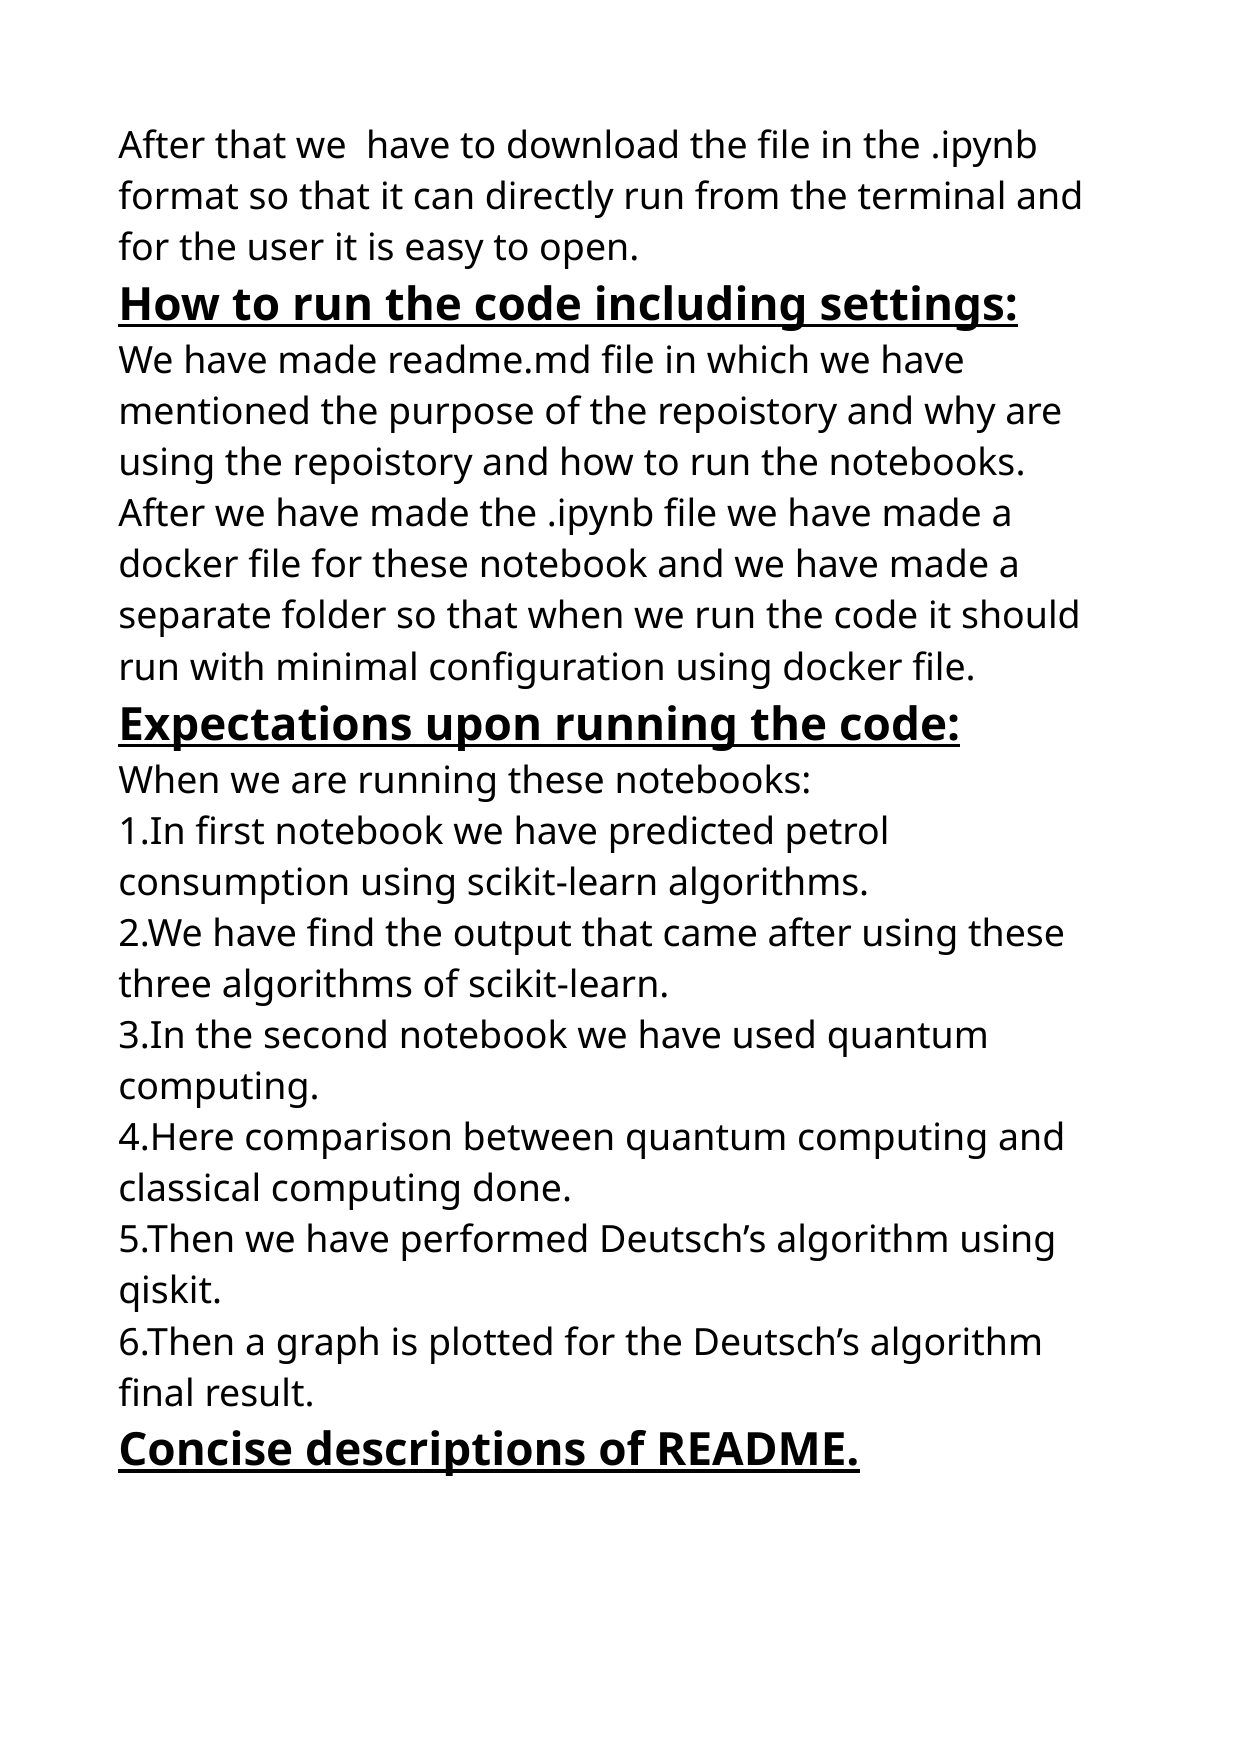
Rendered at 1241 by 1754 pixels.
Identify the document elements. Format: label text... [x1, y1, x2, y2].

text 3.In the second notebook we have used quantum computing. [118, 1008, 1122, 1111]
text After we have made the .ipynb file we have made a docker file for these notebook and we have made a separate folder so that when we run the code it should run with minimal configuration using docker file. [118, 487, 1122, 691]
text 1.In first notebook we have predicted petrol consumption using scikit-learn algorithms. [118, 804, 1122, 906]
text We have made readme.md file in which we have mentioned the purpose of the repoistory and why are using the repoistory and how to run the notebooks. [118, 334, 1122, 487]
text Concise descriptions of README. [118, 1417, 1122, 1479]
text When we are running these notebooks: [118, 753, 1122, 804]
text 4.Here comparison between quantum computing and classical computing done. [118, 1111, 1122, 1213]
text 6.Then a graph is plotted for the Deutsch’s algorithm final result. [118, 1315, 1122, 1417]
text 5.Then we have performed Deutsch’s algorithm using qiskit. [118, 1213, 1122, 1315]
text How to run the code including settings: [118, 271, 1122, 334]
text After that we have to download the file in the .ipynb format so that it can directly run from the terminal and for the user it is easy to open. [118, 118, 1122, 271]
text 2.We have find the output that came after using these three algorithms of scikit-learn. [118, 906, 1122, 1008]
text Expectations upon running the code: [118, 691, 1122, 753]
